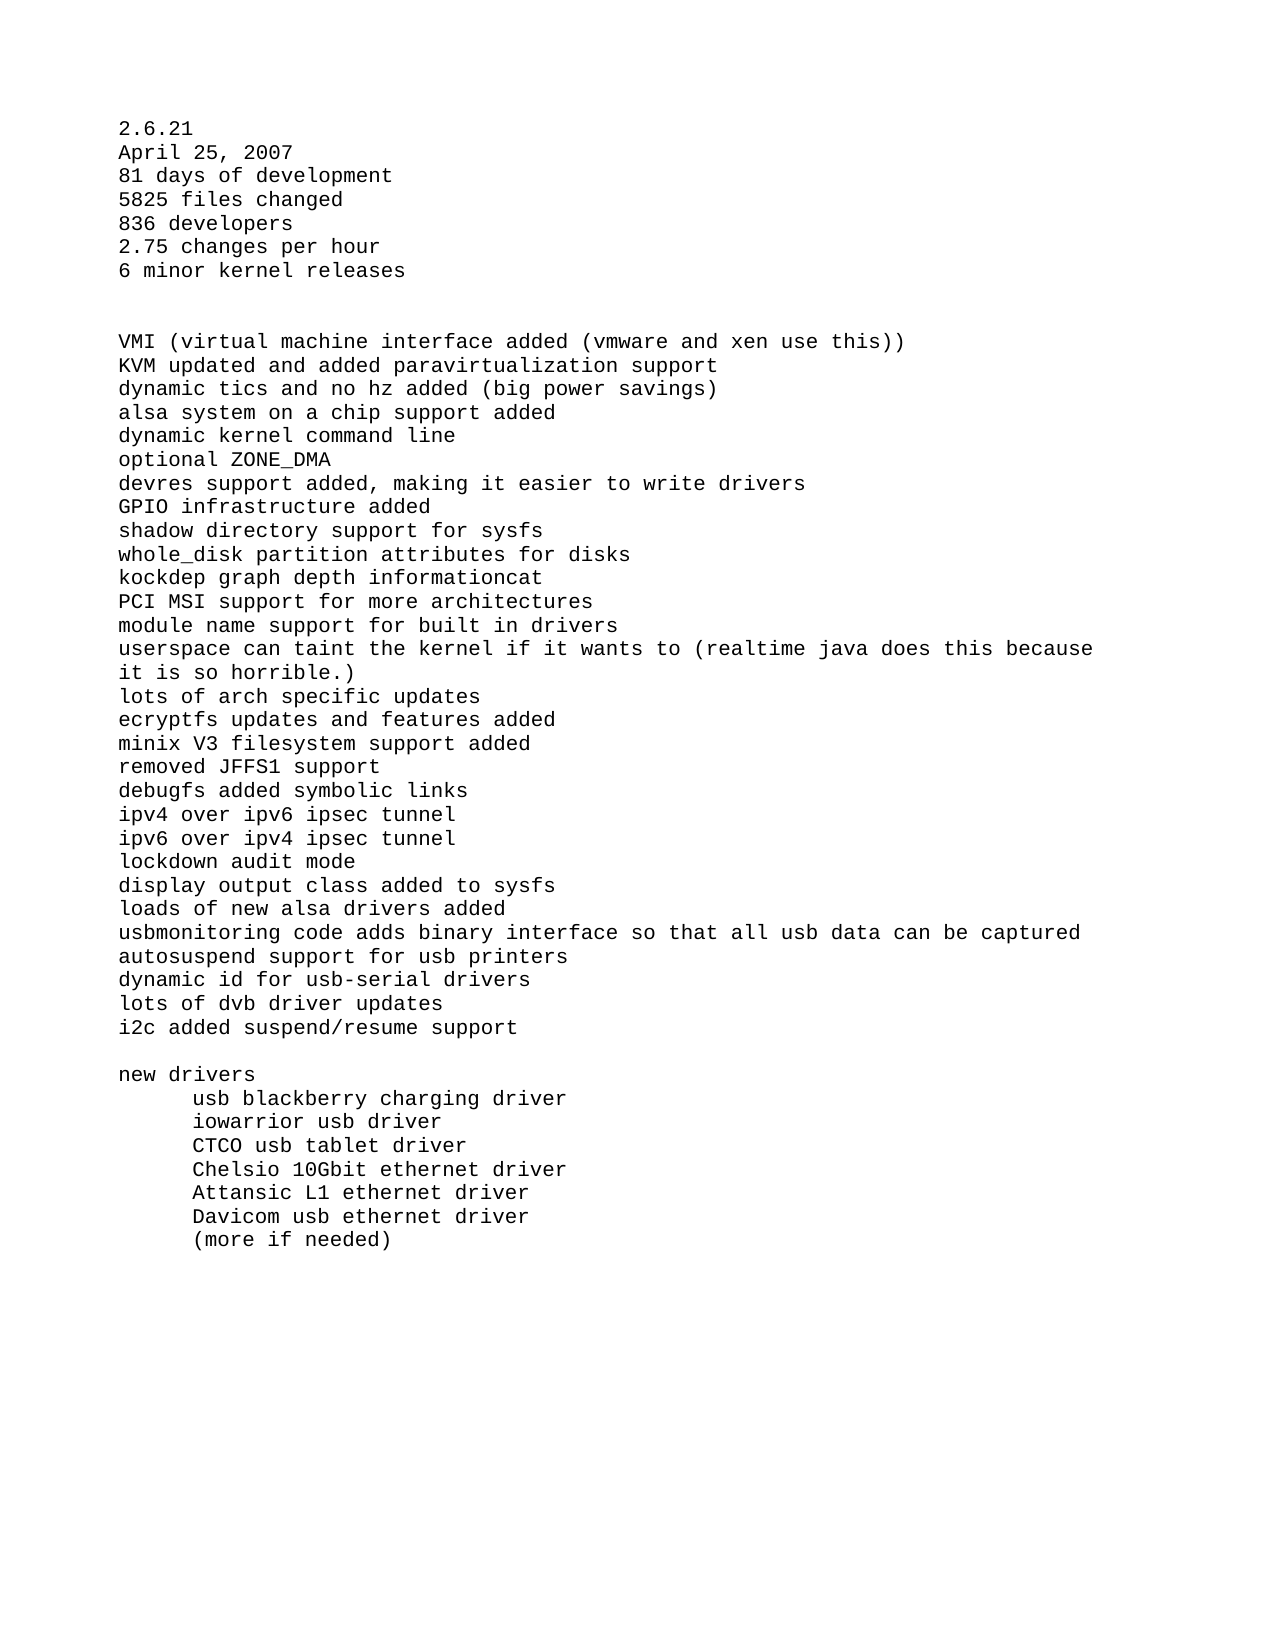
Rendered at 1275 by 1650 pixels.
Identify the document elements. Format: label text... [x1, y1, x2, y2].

text ipv4 over ipv6 ipsec tunnel [118, 804, 1157, 827]
text CTCO usb tablet driver [118, 1135, 1157, 1158]
text whole_disk partition attributes for disks [118, 544, 1157, 567]
text usbmonitoring code adds binary interface so that all usb data can be captured [118, 922, 1157, 946]
text devres support added, making it easier to write drivers [118, 473, 1157, 496]
text kockdep graph depth informationcat [118, 567, 1157, 591]
text it is so horrible.) [118, 662, 1157, 686]
text minix V3 filesystem support added [118, 733, 1157, 757]
text new drivers [118, 1064, 1157, 1088]
text ecryptfs updates and features added [118, 709, 1157, 733]
text removed JFFS1 support [118, 757, 1157, 780]
text VMI (virtual machine interface added (vmware and xen use this)) [118, 331, 1157, 354]
text autosuspend support for usb printers [118, 946, 1157, 969]
text dynamic id for usb-serial drivers [118, 969, 1157, 993]
text April 25, 2007 [118, 142, 1157, 165]
text GPIO infrastructure added [118, 496, 1157, 520]
text dynamic tics and no hz added (big power savings) [118, 378, 1157, 402]
text dynamic kernel command line [118, 426, 1157, 449]
text (more if needed) [118, 1229, 1157, 1253]
text lots of dvb driver updates [118, 993, 1157, 1017]
text loads of new alsa drivers added [118, 898, 1157, 922]
text usb blackberry charging driver [118, 1088, 1157, 1111]
text 2.6.21 [118, 118, 1157, 142]
text iowarrior usb driver [118, 1111, 1157, 1135]
text alsa system on a chip support added [118, 402, 1157, 426]
text module name support for built in drivers [118, 615, 1157, 638]
text lots of arch specific updates [118, 686, 1157, 709]
text ipv6 over ipv4 ipsec tunnel [118, 827, 1157, 851]
text 6 minor kernel releases [118, 260, 1157, 284]
text display output class added to sysfs [118, 875, 1157, 898]
text shadow directory support for sysfs [118, 520, 1157, 544]
text optional ZONE_DMA [118, 449, 1157, 473]
text PCI MSI support for more architectures [118, 591, 1157, 615]
text Davicom usb ethernet driver [118, 1206, 1157, 1229]
text debugfs added symbolic links [118, 780, 1157, 804]
text 81 days of development [118, 165, 1157, 189]
text i2c added suspend/resume support [118, 1017, 1157, 1040]
text userspace can taint the kernel if it wants to (realtime java does this because [118, 638, 1157, 662]
text 836 developers [118, 213, 1157, 236]
text 2.75 changes per hour [118, 236, 1157, 260]
text 5825 files changed [118, 189, 1157, 213]
text Attansic L1 ethernet driver [118, 1182, 1157, 1206]
text KVM updated and added paravirtualization support [118, 354, 1157, 378]
text Chelsio 10Gbit ethernet driver [118, 1158, 1157, 1182]
text lockdown audit mode [118, 851, 1157, 875]
